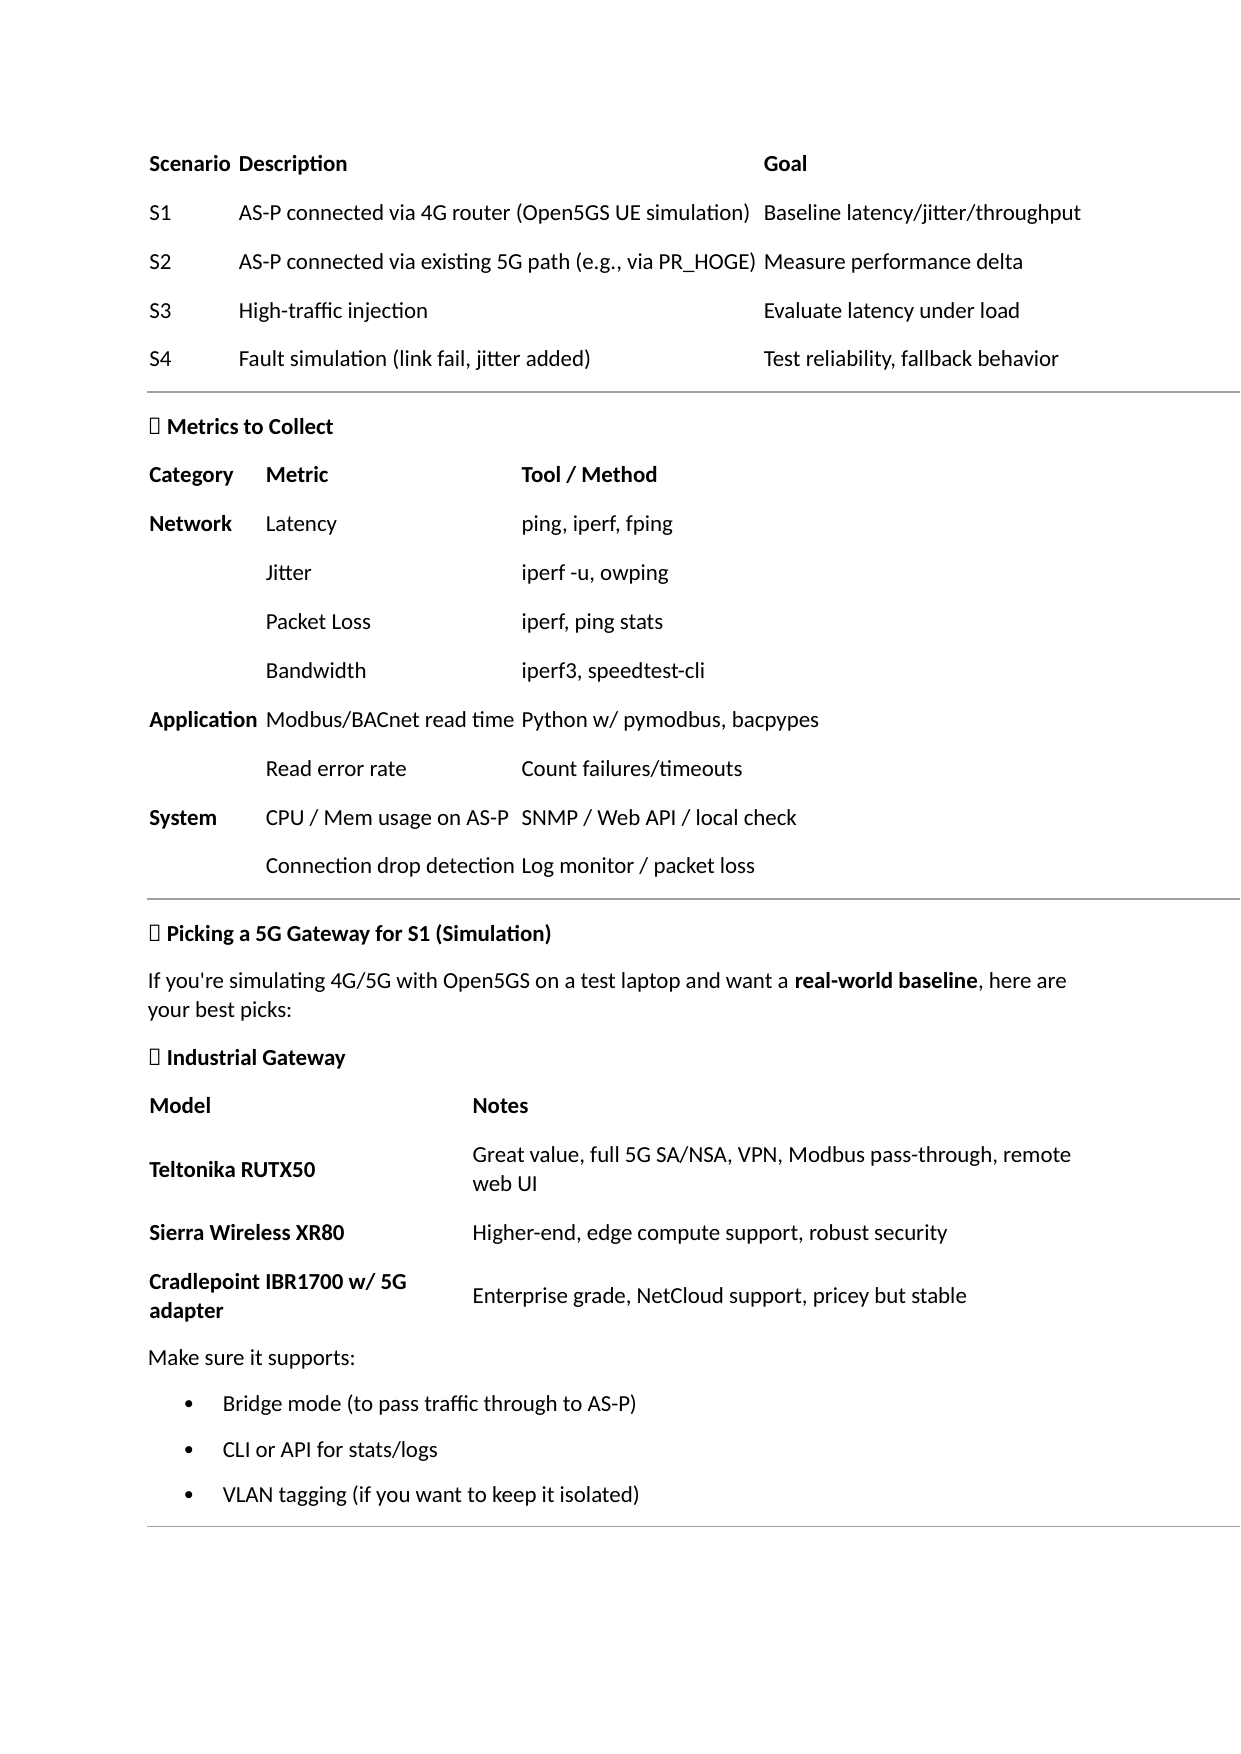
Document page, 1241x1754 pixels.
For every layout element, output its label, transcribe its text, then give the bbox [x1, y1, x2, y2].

table_cell Application [148, 703, 264, 752]
table_cell Sierra Wireless XR80 [148, 1217, 471, 1266]
table_cell Count failures/timeouts [520, 752, 826, 801]
text Make sure it supports: [148, 1343, 1093, 1371]
table_cell Latency [264, 508, 520, 557]
table_header Notes [471, 1090, 1093, 1139]
table_cell iperf3, speedtest-cli [520, 655, 826, 703]
text 🔸 Industrial Gateway [148, 1041, 1093, 1072]
table_cell [148, 655, 264, 703]
table_cell AS-P connected via 4G router (Open5GS UE simulation) [237, 196, 762, 245]
table_header Description [237, 148, 762, 196]
list VLAN tagging (if you want to keep it isolated) [185, 1481, 1093, 1509]
table_cell Enterprise grade, NetCloud support, pricey but stable [471, 1266, 1093, 1343]
table_cell iperf, ping stats [520, 606, 826, 654]
table_cell Bandwidth [264, 655, 520, 703]
table_cell ping, iperf, fping [520, 508, 826, 557]
table_cell Python w/ pymodbus, bacpypes [520, 703, 826, 752]
table_header Category [148, 459, 264, 508]
table_cell Baseline latency/jitter/throughput [762, 196, 1088, 245]
table_cell Jitter [264, 557, 520, 606]
table_header Scenario [148, 148, 237, 196]
table_cell Measure performance delta [762, 245, 1088, 294]
table_cell Test reliability, fallback behavior [762, 343, 1088, 391]
table_cell Great value, full 5G SA/NSA, VPN, Modbus pass-through, remote web UI [471, 1139, 1093, 1217]
table_cell Packet Loss [264, 606, 520, 654]
table_cell Modbus/BACnet read time [264, 703, 520, 752]
table_cell Read error rate [264, 752, 520, 801]
text If you're simulating 4G/5G with Open5GS on a test laptop and want a real-world baseline, here are your best picks: [148, 966, 1093, 1023]
text 🌐 Picking a 5G Gateway for S1 (Simulation) [148, 917, 1093, 948]
table_cell S1 [148, 196, 237, 245]
table_cell Cradlepoint IBR1700 w/ 5G adapter [148, 1266, 471, 1343]
table_cell iperf -u, owping [520, 557, 826, 606]
table_cell Fault simulation (link fail, jitter added) [237, 343, 762, 391]
text 🔬 Metrics to Collect [148, 410, 1093, 441]
table_cell [148, 752, 264, 801]
table_cell Connection drop detection [264, 850, 520, 898]
table_cell Log monitor / packet loss [520, 850, 826, 898]
table_cell Teltonika RUTX50 [148, 1139, 471, 1217]
table_cell [148, 557, 264, 606]
table_cell Higher-end, edge compute support, robust security [471, 1217, 1093, 1266]
table_cell Evaluate latency under load [762, 294, 1088, 343]
table_cell SNMP / Web API / local check [520, 801, 826, 850]
list Bridge mode (to pass traffic through to AS-P) [185, 1389, 1093, 1417]
table_header Goal [762, 148, 1088, 196]
table_cell AS-P connected via existing 5G path (e.g., via PR_HOGE) [237, 245, 762, 294]
table_cell Network [148, 508, 264, 557]
table_cell System [148, 801, 264, 850]
table_cell High-traffic injection [237, 294, 762, 343]
table_cell [148, 606, 264, 654]
table_header Model [148, 1090, 471, 1139]
table_cell S2 [148, 245, 237, 294]
table_header Tool / Method [520, 459, 826, 508]
table_header Metric [264, 459, 520, 508]
table_cell S4 [148, 343, 237, 391]
table_cell S3 [148, 294, 237, 343]
list CLI or API for stats/logs [185, 1435, 1093, 1463]
table_cell CPU / Mem usage on AS-P [264, 801, 520, 850]
table_cell [148, 850, 264, 898]
